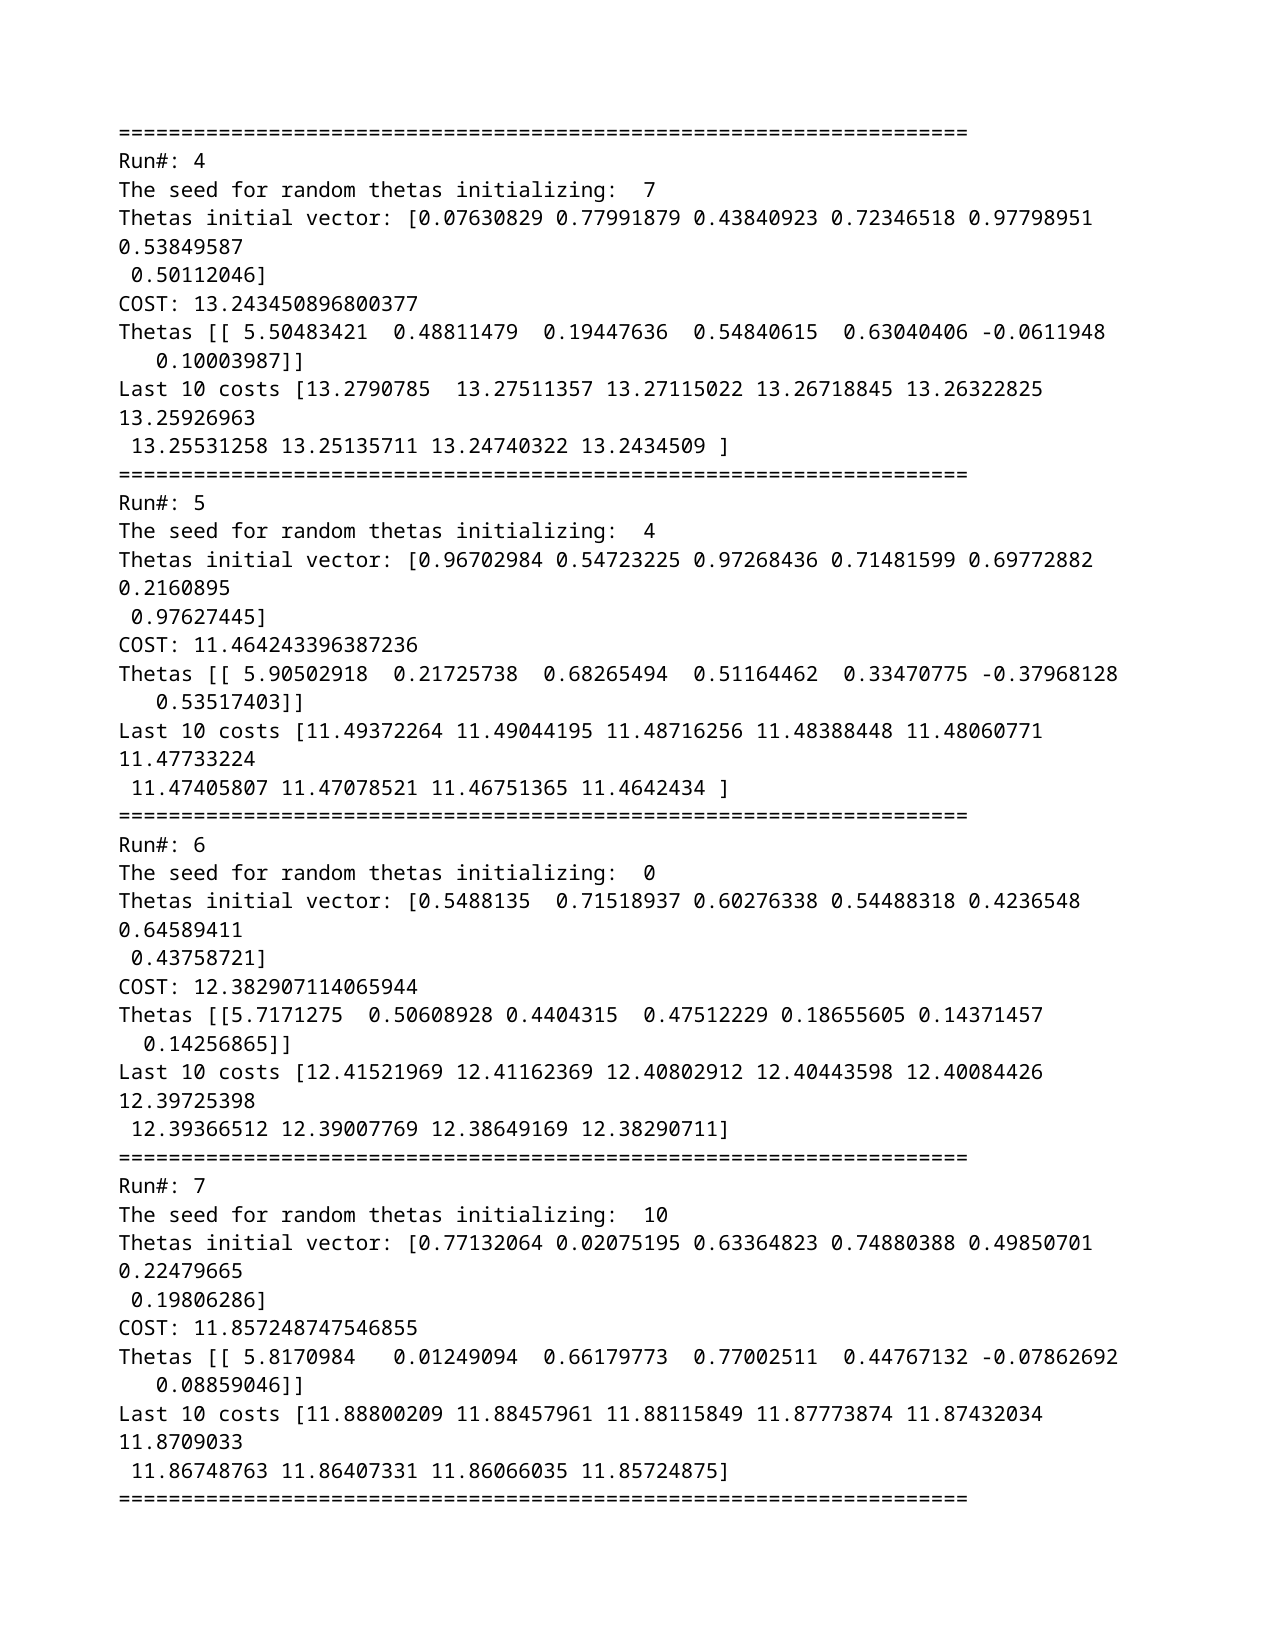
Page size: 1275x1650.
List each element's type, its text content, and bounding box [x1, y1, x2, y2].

text Thetas [[ 5.90502918 0.21725738 0.68265494 0.51164462 0.33470775 -0.37968128 [118, 659, 1157, 687]
text 11.47405807 11.47078521 11.46751365 11.4642434 ] [118, 773, 1157, 801]
text 13.25531258 13.25135711 13.24740322 13.2434509 ] [118, 431, 1157, 460]
text Last 10 costs [13.2790785 13.27511357 13.27115022 13.26718845 13.26322825 13.25926963 [118, 374, 1157, 431]
text Thetas [[5.7171275 0.50608928 0.4404315 0.47512229 0.18655605 0.14371457 [118, 1000, 1157, 1029]
text Thetas initial vector: [0.07630829 0.77991879 0.43840923 0.72346518 0.97798951 0.53849587 [118, 203, 1157, 260]
text COST: 13.243450896800377 [118, 289, 1157, 317]
text ==================================================================== [118, 118, 1157, 147]
text Thetas initial vector: [0.5488135 0.71518937 0.60276338 0.54488318 0.4236548 0.64589411 [118, 887, 1157, 943]
text Thetas [[ 5.8170984 0.01249094 0.66179773 0.77002511 0.44767132 -0.07862692 [118, 1342, 1157, 1370]
text ==================================================================== [118, 801, 1157, 830]
text 0.08859046]] [118, 1370, 1157, 1399]
text The seed for random thetas initializing: 0 [118, 858, 1157, 887]
text 0.14256865]] [118, 1029, 1157, 1057]
text Thetas initial vector: [0.77132064 0.02075195 0.63364823 0.74880388 0.49850701 0.22479665 [118, 1228, 1157, 1285]
text 0.43758721] [118, 943, 1157, 972]
text COST: 11.857248747546855 [118, 1313, 1157, 1342]
text ==================================================================== [118, 1484, 1157, 1513]
text The seed for random thetas initializing: 7 [118, 175, 1157, 203]
text COST: 11.464243396387236 [118, 630, 1157, 659]
text 0.10003987]] [118, 346, 1157, 374]
text ==================================================================== [118, 460, 1157, 488]
text Run#: 4 [118, 147, 1157, 175]
text 0.97627445] [118, 602, 1157, 630]
text Run#: 5 [118, 488, 1157, 517]
text The seed for random thetas initializing: 10 [118, 1200, 1157, 1228]
text Last 10 costs [12.41521969 12.41162369 12.40802912 12.40443598 12.40084426 12.39725398 [118, 1057, 1157, 1114]
text Last 10 costs [11.49372264 11.49044195 11.48716256 11.48388448 11.48060771 11.47733224 [118, 716, 1157, 773]
text COST: 12.382907114065944 [118, 972, 1157, 1000]
text Run#: 6 [118, 830, 1157, 858]
text Thetas [[ 5.50483421 0.48811479 0.19447636 0.54840615 0.63040406 -0.0611948 [118, 317, 1157, 346]
text Thetas initial vector: [0.96702984 0.54723225 0.97268436 0.71481599 0.69772882 0.2160895 [118, 545, 1157, 602]
text 12.39366512 12.39007769 12.38649169 12.38290711] [118, 1114, 1157, 1143]
text 0.53517403]] [118, 687, 1157, 716]
text The seed for random thetas initializing: 4 [118, 517, 1157, 545]
text ==================================================================== [118, 1143, 1157, 1171]
text 0.50112046] [118, 260, 1157, 289]
text Run#: 7 [118, 1171, 1157, 1200]
text Last 10 costs [11.88800209 11.88457961 11.88115849 11.87773874 11.87432034 11.8709033 [118, 1399, 1157, 1456]
text 11.86748763 11.86407331 11.86066035 11.85724875] [118, 1456, 1157, 1484]
text 0.19806286] [118, 1285, 1157, 1313]
